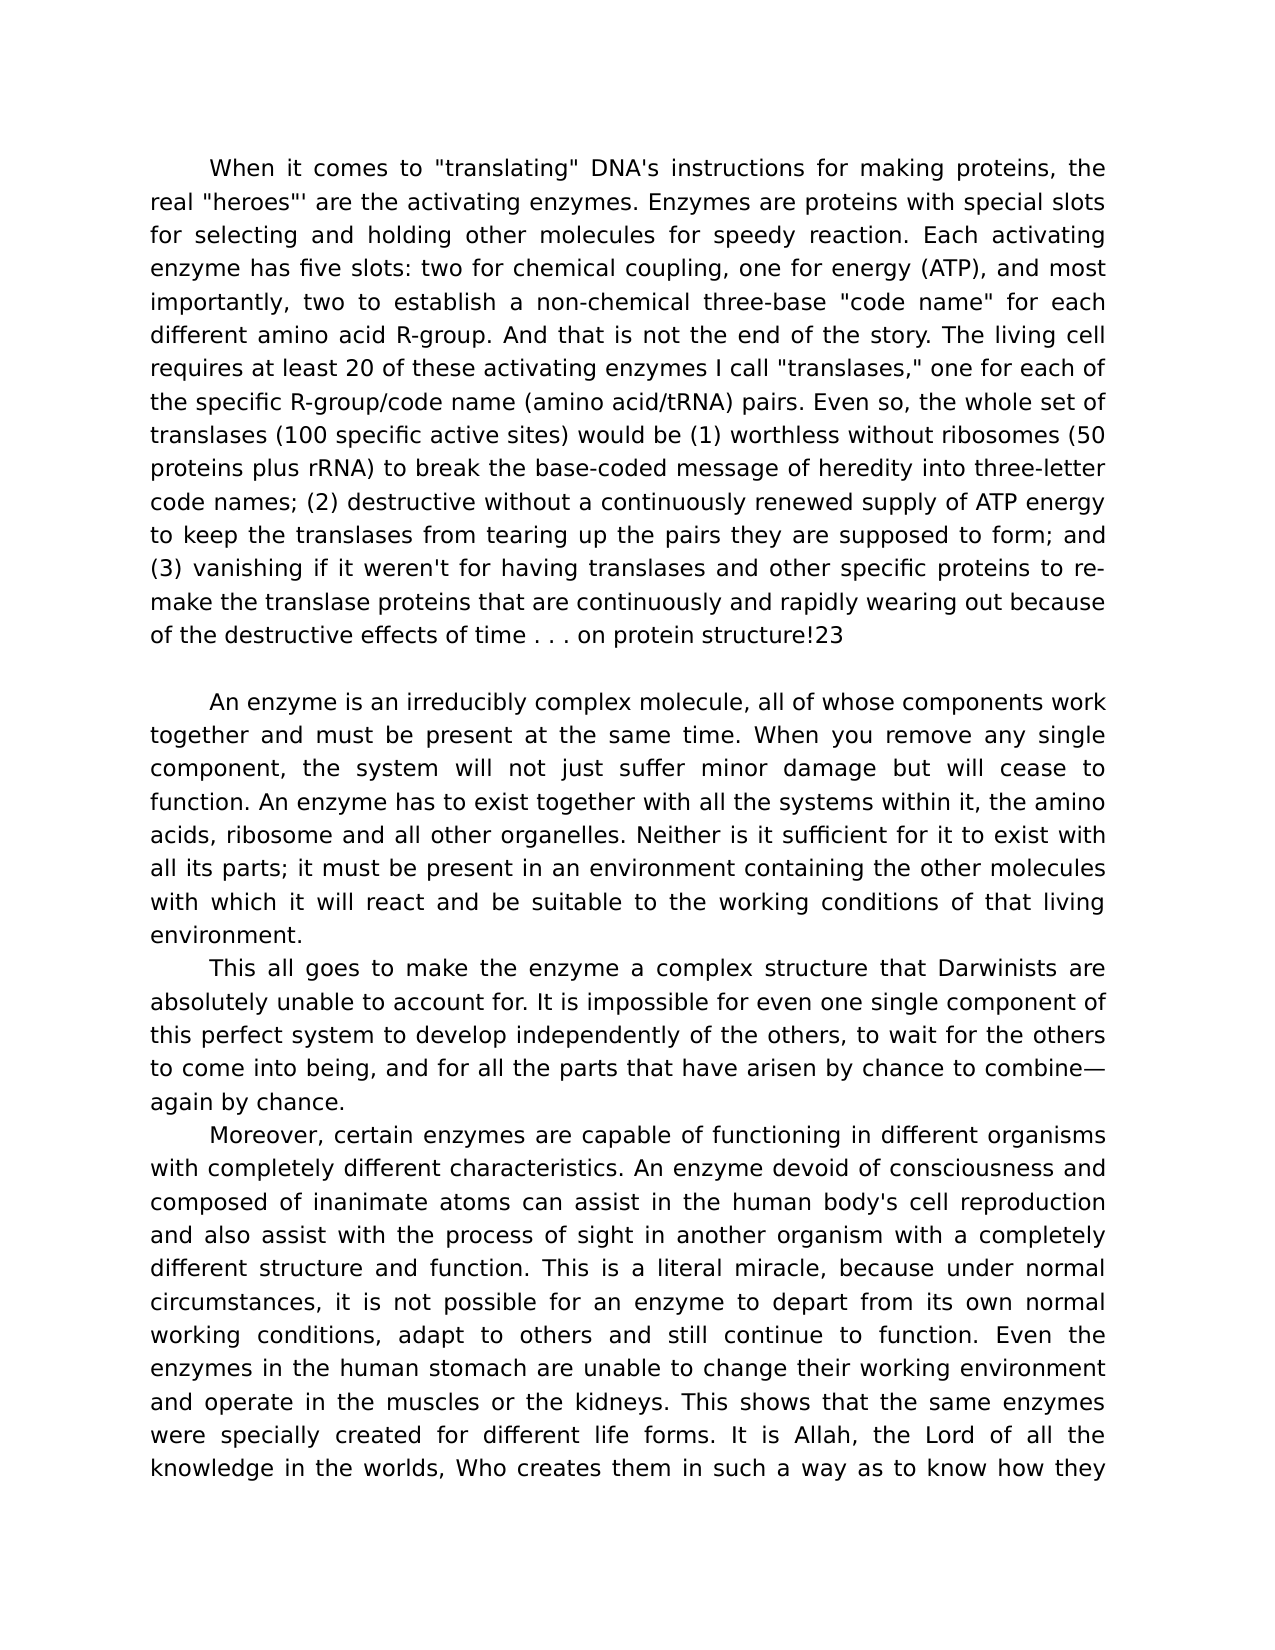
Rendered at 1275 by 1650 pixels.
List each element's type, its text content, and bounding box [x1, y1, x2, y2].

text When it comes to "translating" DNA's instructions for making proteins, the real "heroes"' are the activating enzymes. Enzymes are proteins with special slots for selecting and holding other molecules for speedy reaction. Each activating enzyme has five slots: two for chemical coupling, one for energy (ATP), and most importantly, two to establish a non-chemical three-base "code name" for each different amino acid R-group. And that is not the end of the story. The living cell requires at least 20 of these activating enzymes I call "translases," one for each of the specific R-group/code name (amino acid/tRNA) pairs. Even so, the whole set of translases (100 specific active sites) would be (1) worthless without ribosomes (50 proteins plus rRNA) to break the base-coded message of heredity into three-letter code names; (2) destructive without a continuously renewed supply of ATP energy to keep the translases from tearing up the pairs they are supposed to form; and (3) vanishing if it weren't for having translases and other specific proteins to re-make the translase proteins that are continuously and rapidly wearing out because of the destructive effects of time . . . on protein structure!23 [150, 150, 1107, 650]
text An enzyme is an irreducibly complex molecule, all of whose components work together and must be present at the same time. When you remove any single component, the system will not just suffer minor damage but will cease to function. An enzyme has to exist together with all the systems within it, the amino acids, ribosome and all other organelles. Neither is it sufficient for it to exist with all its parts; it must be present in an environment containing the other molecules with which it will react and be suitable to the working conditions of that living environment. [150, 683, 1107, 950]
text This all goes to make the enzyme a complex structure that Darwinists are absolutely unable to account for. It is impossible for even one single component of this perfect system to develop independently of the others, to wait for the others to come into being, and for all the parts that have arisen by chance to combine—again by chance. [150, 950, 1107, 1117]
text Moreover, certain enzymes are capable of functioning in different organisms with completely different characteristics. An enzyme devoid of consciousness and composed of inanimate atoms can assist in the human body's cell reproduction and also assist with the process of sight in another organism with a completely different structure and function. This is a literal miracle, because under normal circumstances, it is not possible for an enzyme to depart from its own normal working conditions, adapt to others and still continue to function. Even the enzymes in the human stomach are unable to change their working environment and operate in the muscles or the kidneys. This shows that the same enzymes were specially created for different life forms. It is Allah, the Lord of all the knowledge in the worlds, Who creates them in such a way as to know how they [150, 1117, 1107, 1483]
